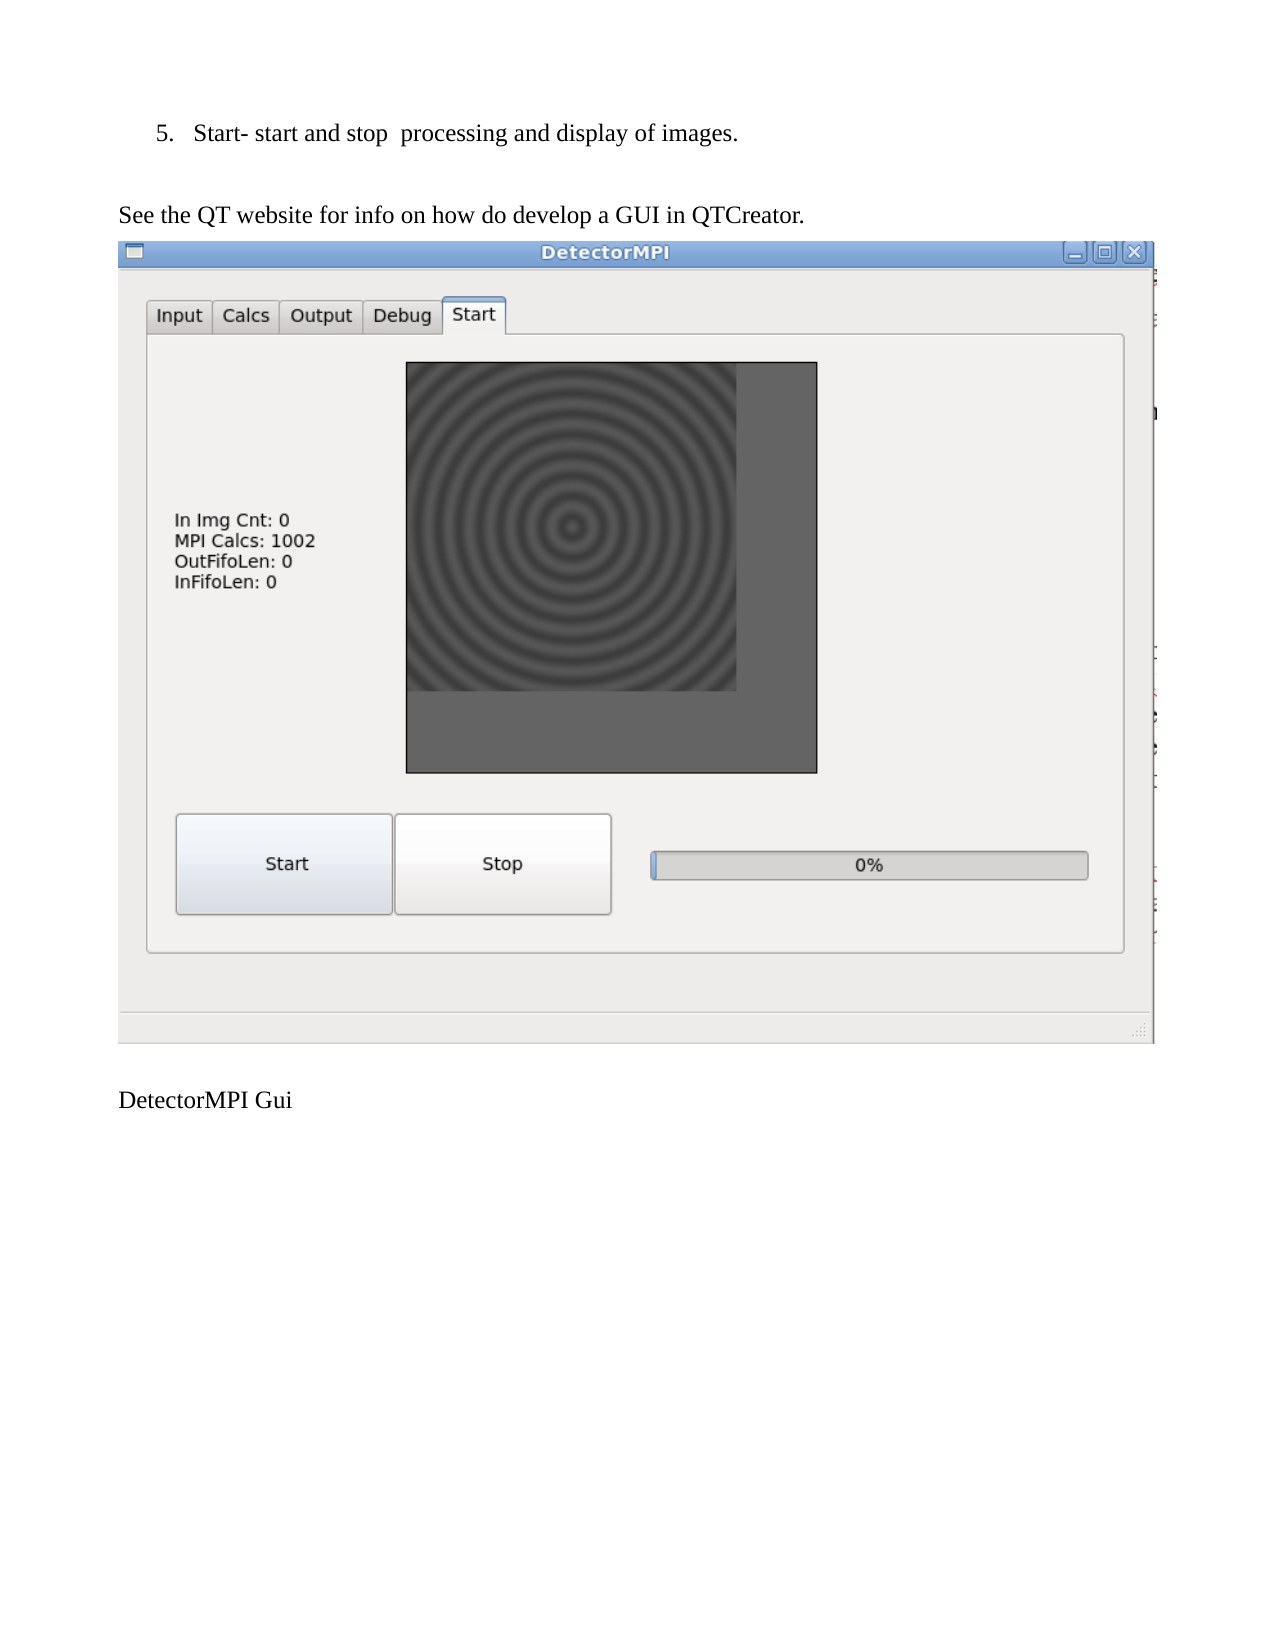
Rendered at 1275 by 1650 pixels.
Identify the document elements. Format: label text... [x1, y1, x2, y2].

text See the QT website for info on how do develop a GUI in QTCreator. [118, 201, 1157, 229]
list Start- start and stop processing and display of images. [156, 118, 1157, 147]
text DetectorMPI Gui [118, 1085, 1157, 1114]
picture [118, 241, 1157, 1044]
